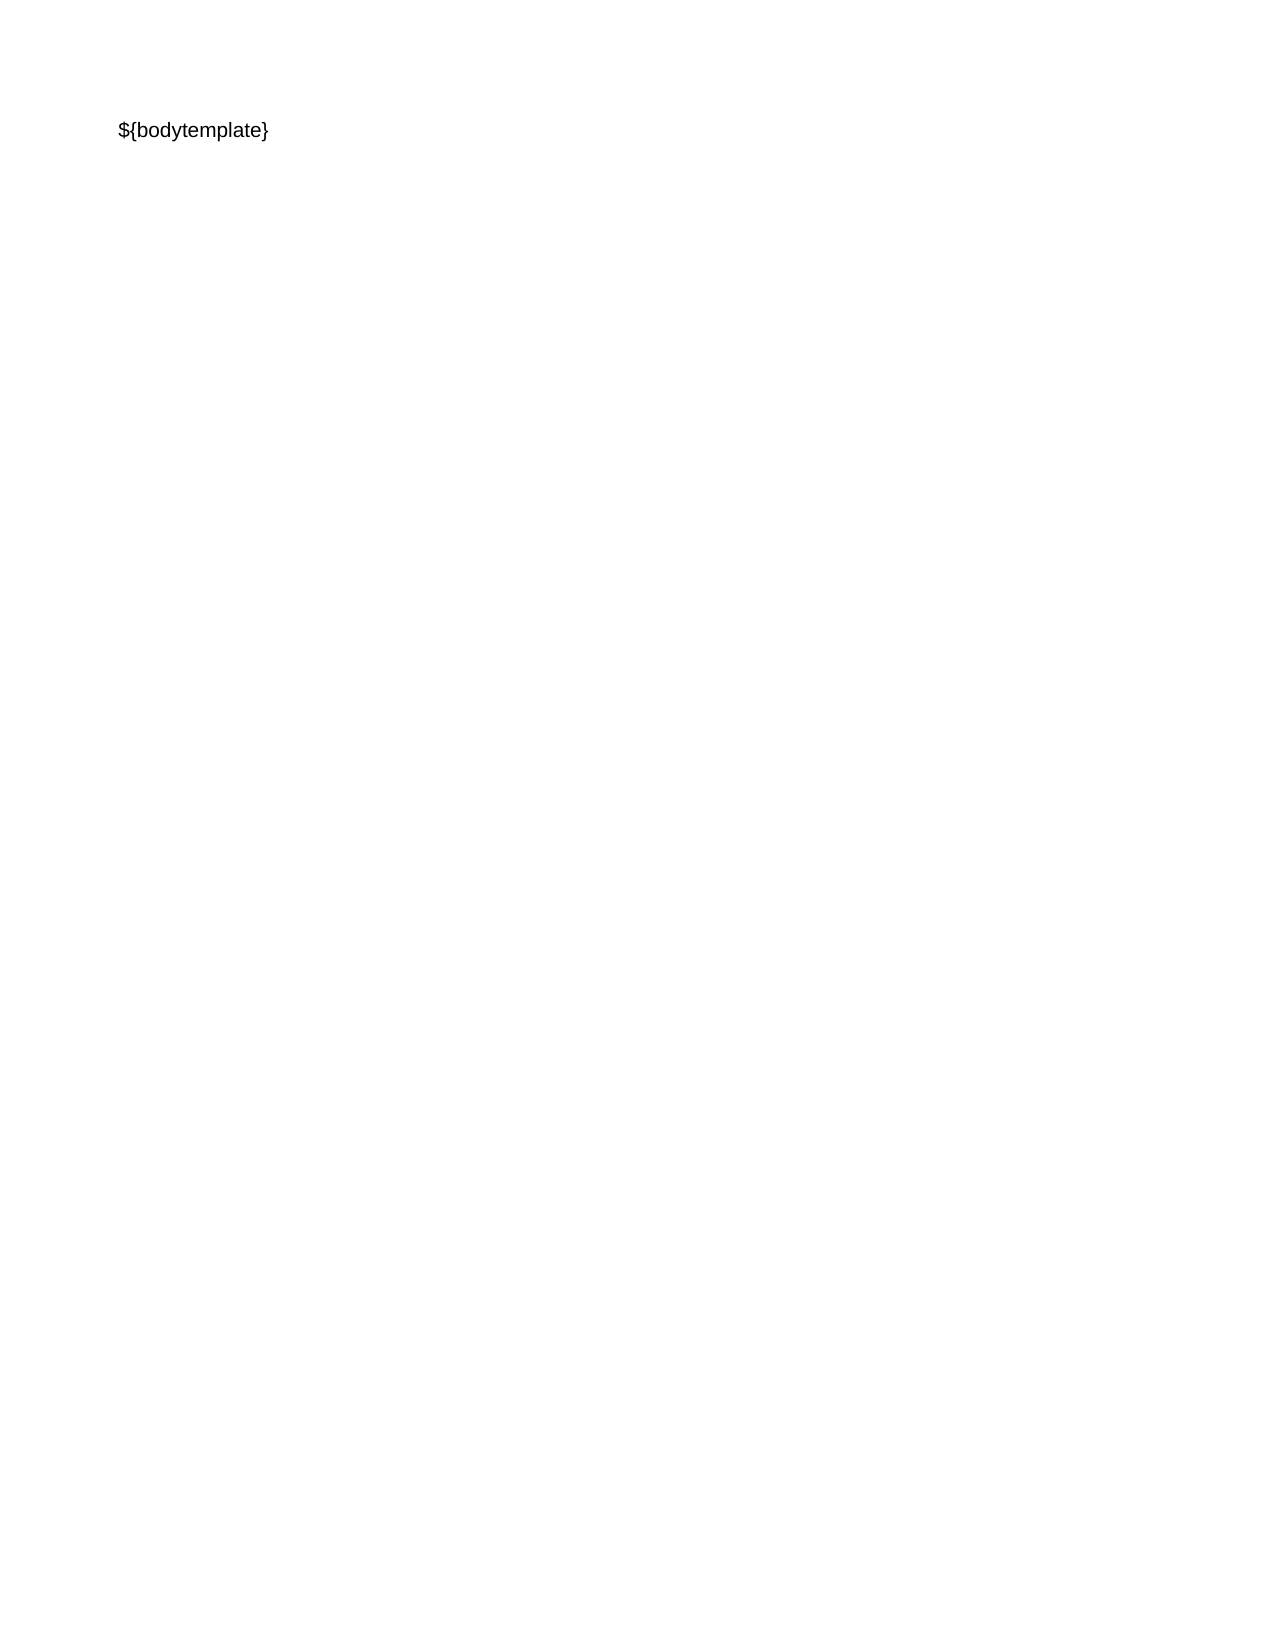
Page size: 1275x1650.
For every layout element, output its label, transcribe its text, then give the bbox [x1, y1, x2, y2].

text ${bodytemplate} [118, 118, 1157, 142]
